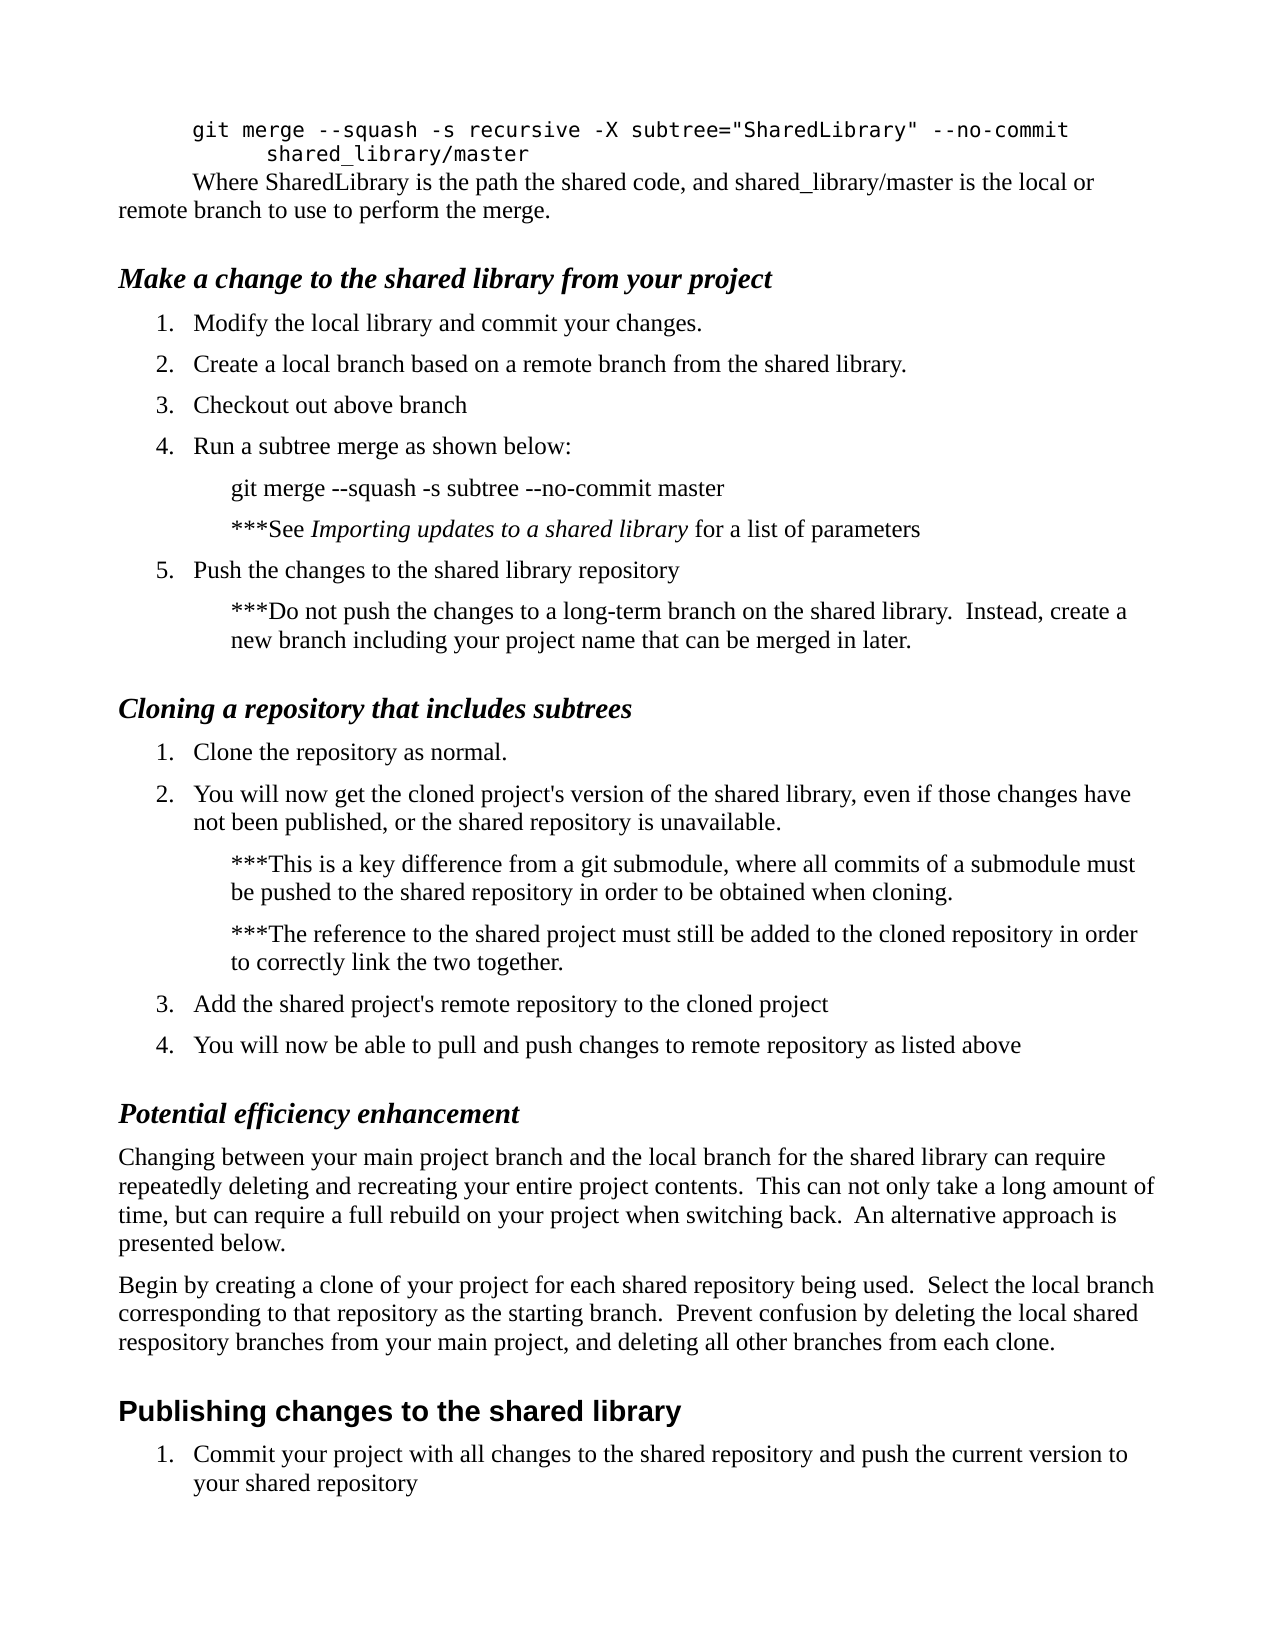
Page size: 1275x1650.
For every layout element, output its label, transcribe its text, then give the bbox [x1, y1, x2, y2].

text Changing between your main project branch and the local branch for the shared library can require repeatedly deleting and recreating your entire project contents. This can not only take a long amount of time, but can require a full rebuild on your project when switching back. An alternative approach is presented below. [118, 1142, 1157, 1257]
list You will now be able to pull and push changes to remote repository as listed above [156, 1030, 1157, 1059]
list Checkout out above branch [156, 390, 1157, 419]
list Add the shared project's remote repository to the cloned project [156, 989, 1157, 1017]
list ***Do not push the changes to a long-term branch on the shared library. Instead, create a new branch including your project name that can be merged in later. [193, 596, 1157, 654]
subtitle Publishing changes to the shared library [118, 1393, 1157, 1427]
subtitle Make a change to the shared library from your project [118, 262, 1157, 295]
subtitle Potential efficiency enhancement [118, 1096, 1157, 1130]
text Where SharedLibrary is the path the shared code, and shared_library/master is the local or remote branch to use to perform the merge. [118, 167, 1157, 224]
subtitle Cloning a repository that includes subtrees [118, 691, 1157, 725]
text git merge --squash -s recursive -X subtree="SharedLibrary" --no-commit shared_library/master [118, 118, 1157, 167]
list ***See Importing updates to a shared library for a list of parameters [193, 514, 1157, 543]
list ***The reference to the shared project must still be added to the cloned repository in order to correctly link the two together. [193, 919, 1157, 976]
list Push the changes to the shared library repository [156, 555, 1157, 584]
list Run a subtree merge as shown below: [156, 431, 1157, 460]
list git merge --squash -s subtree --no-commit master [193, 473, 1157, 501]
text Begin by creating a clone of your project for each shared repository being used. Select the local branch corresponding to that repository as the starting branch. Prevent confusion by deleting the local shared respository branches from your main project, and deleting all other branches from each clone. [118, 1270, 1157, 1356]
list You will now get the cloned project's version of the shared library, even if those changes have not been published, or the shared repository is unavailable. [156, 779, 1157, 836]
list Modify the local library and commit your changes. [156, 308, 1157, 336]
list Clone the repository as normal. [156, 737, 1157, 766]
list Commit your project with all changes to the shared repository and push the current version to your shared repository [156, 1439, 1157, 1497]
list ***This is a key difference from a git submodule, where all commits of a submodule must be pushed to the shared repository in order to be obtained when cloning. [193, 849, 1157, 906]
list Create a local branch based on a remote branch from the shared library. [156, 349, 1157, 378]
